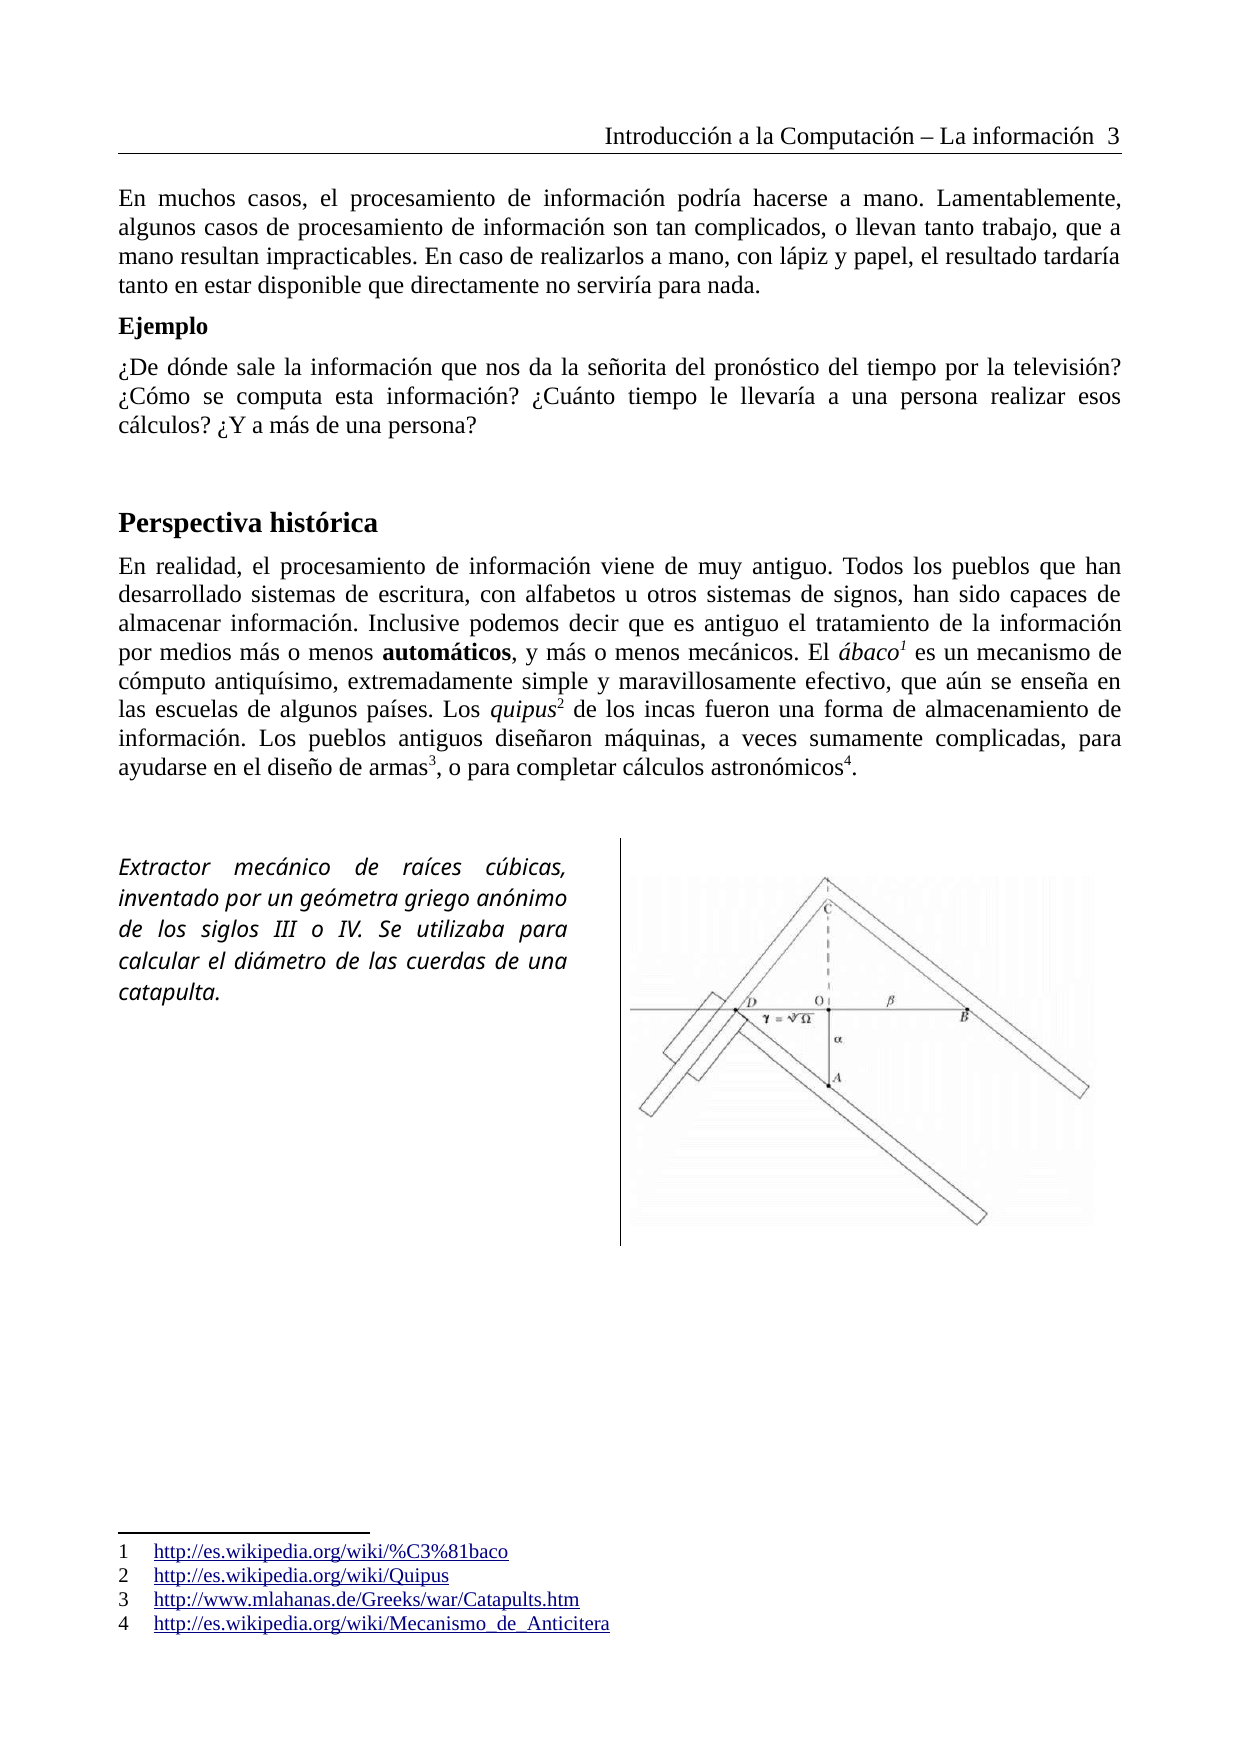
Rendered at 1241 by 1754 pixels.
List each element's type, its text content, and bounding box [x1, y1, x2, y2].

text http://es.wikipedia.org/wiki/%C3%81baco [118, 1539, 1122, 1563]
text ¿De dónde sale la información que nos da la señorita del pronóstico del tiempo por la televisión? ¿Cómo se computa esta información? ¿Cuánto tiempo le llevaría a una persona realizar esos cálculos? ¿Y a más de una persona? [118, 352, 1122, 438]
text En realidad, el procesamiento de información viene de muy antiguo. Todos los pueblos que han desarrollado sistemas de escritura, con alfabetos u otros sistemas de signos, han sido capaces de almacenar información. Inclusive podemos decir que es antiguo el tratamiento de la información por medios más o menos automáticos, y más o menos mecánicos. El ábaco es un mecanismo de cómputo antiquísimo, extremadamente simple y maravillosamente efectivo, que aún se enseña en las escuelas de algunos países. Los quipus de los incas fueron una forma de almacenamiento de información. Los pueblos antiguos diseñaron máquinas, a veces sumamente complicadas, para ayudarse en el diseño de armas, o para completar cálculos astronómicos. [118, 551, 1122, 781]
text http://www.mlahanas.de/Greeks/war/Catapults.htm [118, 1587, 1122, 1611]
text En muchos casos, el procesamiento de información podría hacerse a mano. Lamentablemente, algunos casos de procesamiento de información son tan complicados, o llevan tanto trabajo, que a mano resultan impracticables. En caso de realizarlos a mano, con lápiz y papel, el resultado tardaría tanto en estar disponible que directamente no serviría para nada. [118, 183, 1122, 298]
text http://es.wikipedia.org/wiki/Quipus [118, 1563, 1122, 1587]
text Ejemplo [118, 311, 1122, 340]
picture [630, 876, 1097, 1227]
subtitle Perspectiva histórica [118, 505, 1122, 538]
text Extractor mecánico de raíces cúbicas, inventado por un geómetra griego anónimo de los siglos III o IV. Se utilizaba para calcular el diámetro de las cuerdas de una catapulta. [118, 851, 570, 1007]
text http://es.wikipedia.org/wiki/Mecanismo_de_Anticitera [118, 1611, 1122, 1635]
